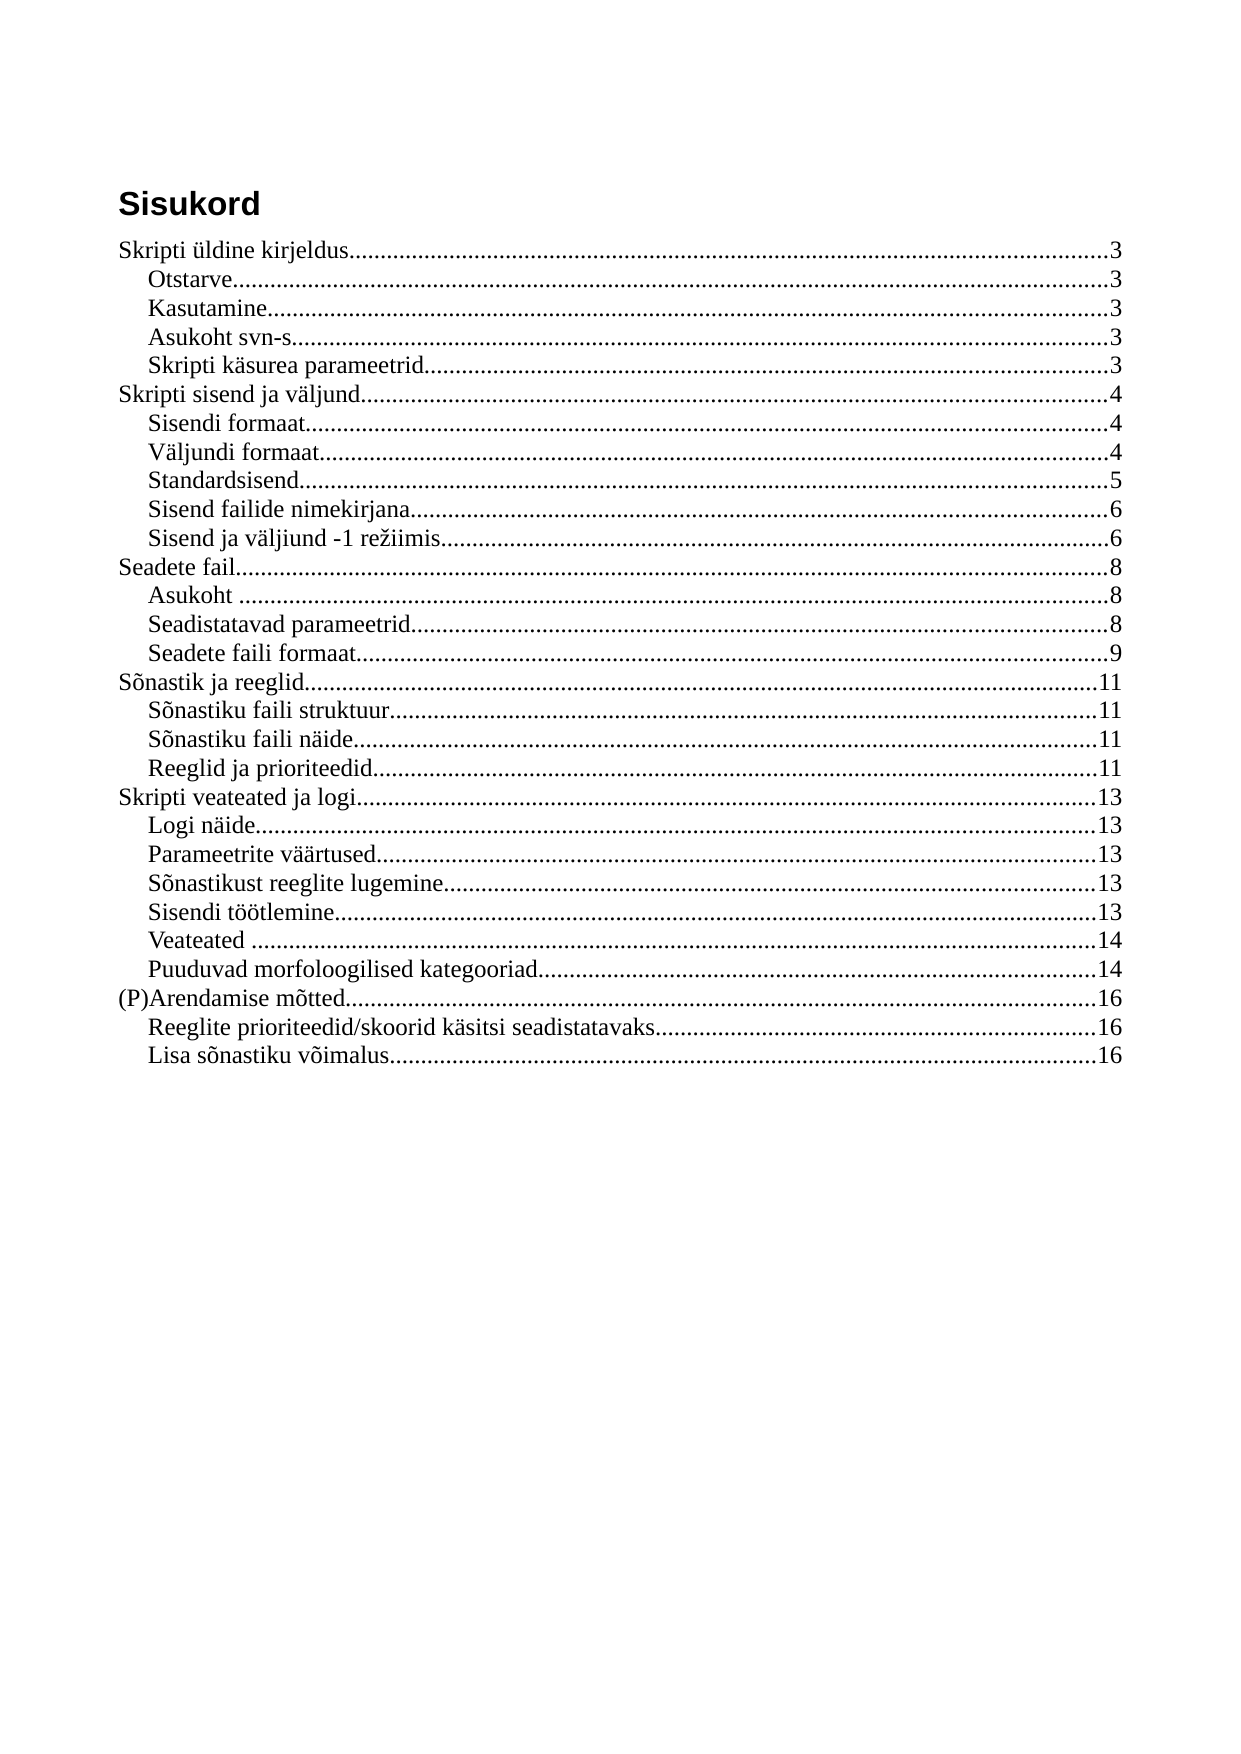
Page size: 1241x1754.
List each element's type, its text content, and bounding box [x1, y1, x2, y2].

text Veateated 14 [148, 925, 1122, 954]
text Sisendi formaat 4 [148, 408, 1122, 437]
text Skripti üldine kirjeldus 3 [118, 235, 1122, 264]
text Sõnastiku faili struktuur 11 [148, 695, 1122, 724]
text Sisend ja väljiund -1 režiimis 6 [148, 523, 1122, 552]
text Seadete faili formaat 9 [148, 638, 1122, 667]
text Sõnastikust reeglite lugemine 13 [148, 868, 1122, 897]
text Skripti käsurea parameetrid 3 [148, 350, 1122, 379]
subtitle Sisukord [118, 184, 1122, 223]
text (P)Arendamise mõtted 16 [118, 983, 1122, 1012]
text Asukoht 8 [148, 580, 1122, 609]
text Puuduvad morfoloogilised kategooriad 14 [148, 954, 1122, 983]
text Logi näide 13 [148, 810, 1122, 839]
text Otstarve 3 [148, 264, 1122, 293]
text Kasutamine 3 [148, 293, 1122, 322]
text Sisendi töötlemine 13 [148, 897, 1122, 925]
text Sõnastik ja reeglid 11 [118, 667, 1122, 695]
text Lisa sõnastiku võimalus 16 [148, 1040, 1122, 1069]
text Skripti sisend ja väljund 4 [118, 379, 1122, 408]
text Seadistatavad parameetrid 8 [148, 609, 1122, 638]
text Parameetrite väärtused 13 [148, 839, 1122, 868]
text Skripti veateated ja logi 13 [118, 782, 1122, 810]
text Reeglid ja prioriteedid 11 [148, 753, 1122, 782]
text Seadete fail 8 [118, 552, 1122, 580]
text Asukoht svn-s 3 [148, 322, 1122, 350]
text Sisend failide nimekirjana 6 [148, 494, 1122, 523]
text Standardsisend 5 [148, 465, 1122, 494]
text Väljundi formaat 4 [148, 437, 1122, 465]
text Sõnastiku faili näide 11 [148, 724, 1122, 753]
text Reeglite prioriteedid/skoorid käsitsi seadistatavaks 16 [148, 1012, 1122, 1040]
